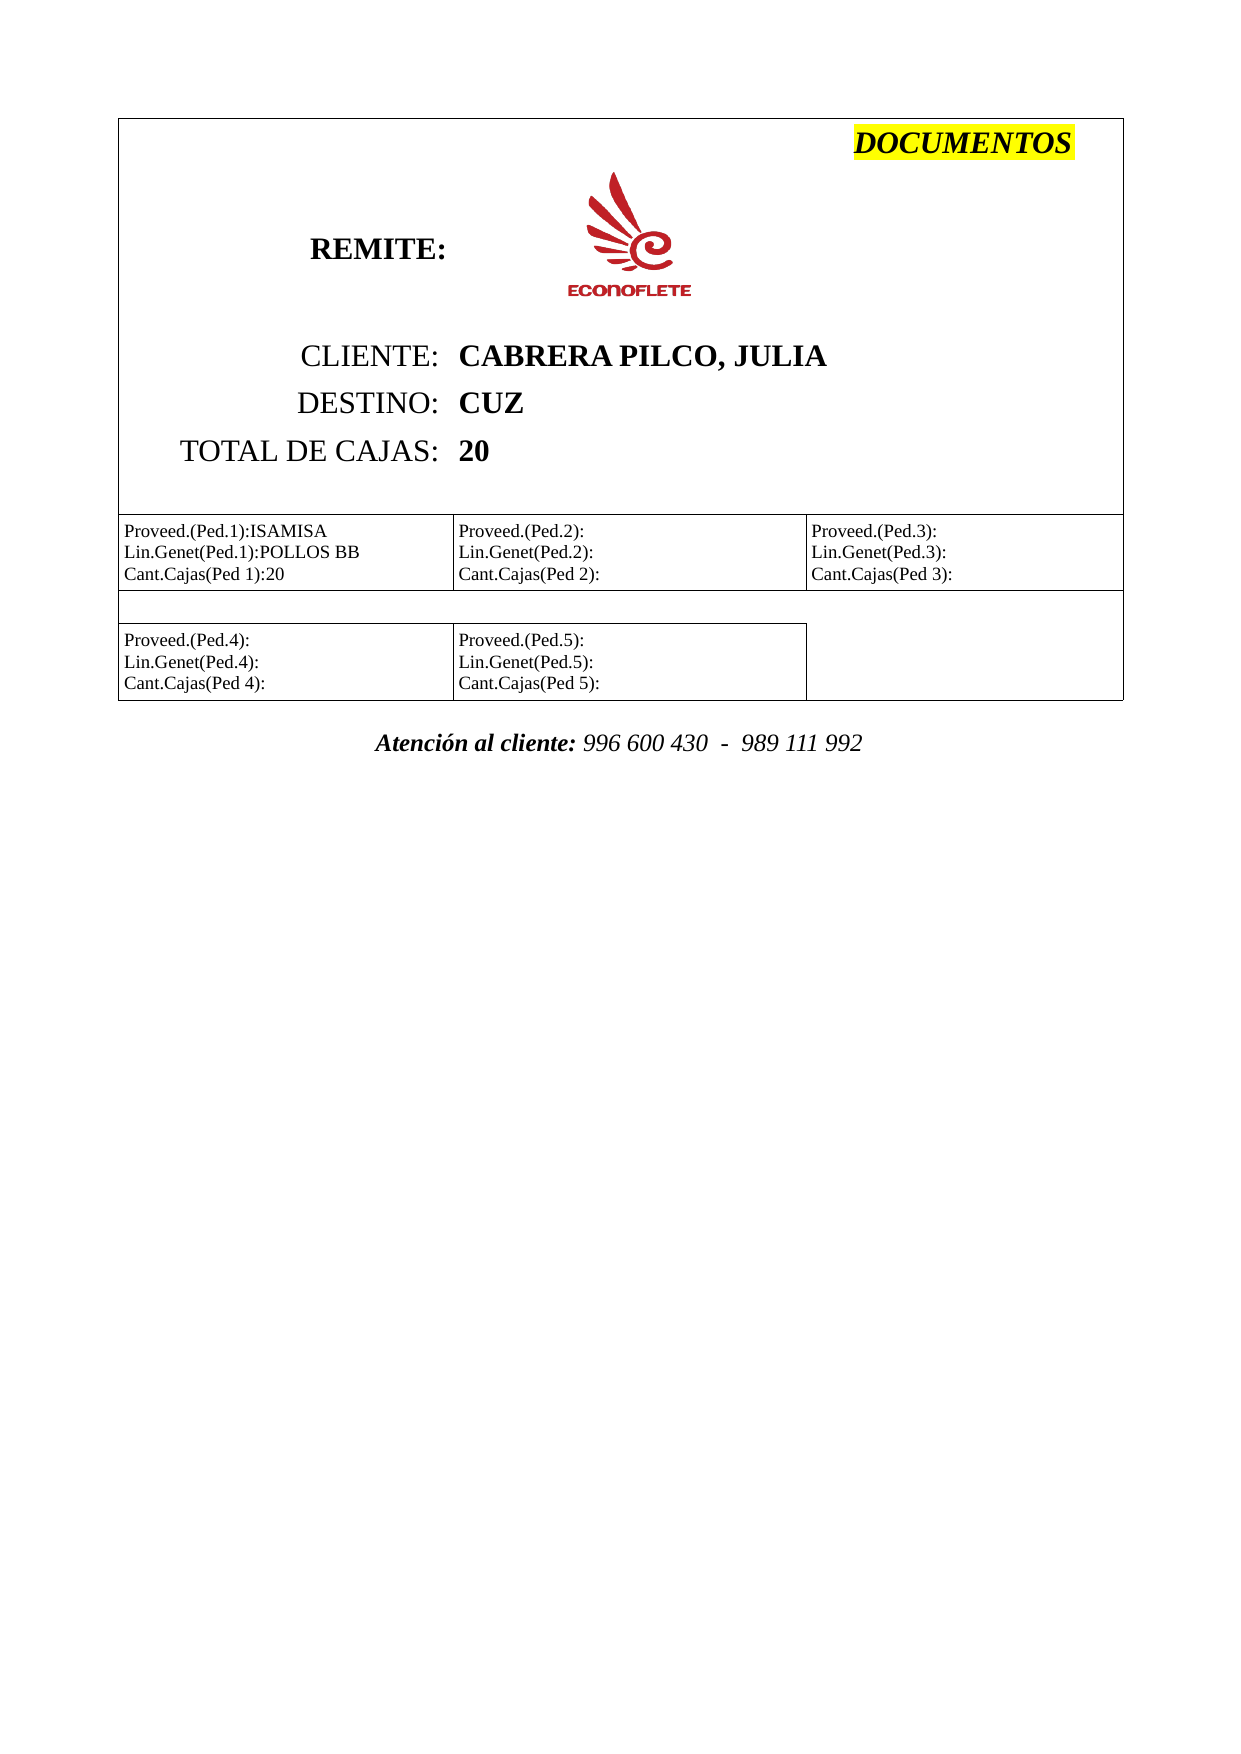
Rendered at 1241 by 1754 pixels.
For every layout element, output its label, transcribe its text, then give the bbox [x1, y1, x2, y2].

table_header [453, 119, 806, 166]
picture [552, 171, 707, 297]
table_cell CUZ [453, 379, 806, 426]
table_cell Proveed.(Ped.5): Lin.Genet(Ped.5): Cant.Cajas(Ped 5): [454, 624, 806, 699]
table_cell [806, 591, 1123, 623]
table_cell [806, 474, 1123, 514]
table_cell 20 [453, 426, 1123, 474]
table_cell DESTINO: [119, 379, 453, 426]
table_cell CABRERA PILCO, JULIA [453, 332, 1123, 379]
table_cell REMITE: [119, 166, 453, 332]
table_cell [806, 166, 1123, 332]
table_cell [453, 591, 806, 623]
table_cell [453, 166, 806, 332]
table_cell [119, 474, 453, 514]
table_cell [807, 623, 1123, 699]
text Atención al cliente: 996 600 430 - 989 111 992 [118, 728, 1122, 757]
table_cell Proveed.(Ped.1):ISAMISA Lin.Genet(Ped.1):POLLOS BB Cant.Cajas(Ped 1):20 [119, 515, 453, 590]
table_cell [119, 591, 453, 623]
table_cell [806, 379, 1123, 426]
table_cell Proveed.(Ped.4): Lin.Genet(Ped.4): Cant.Cajas(Ped 4): [119, 624, 453, 699]
table_header [119, 119, 453, 166]
table_cell TOTAL DE CAJAS: [119, 426, 453, 474]
table_header DOCUMENTOS [806, 119, 1123, 166]
table_cell Proveed.(Ped.2): Lin.Genet(Ped.2): Cant.Cajas(Ped 2): [454, 515, 806, 590]
table_cell Proveed.(Ped.3): Lin.Genet(Ped.3): Cant.Cajas(Ped 3): [807, 515, 1123, 590]
table_cell CLIENTE: [119, 332, 453, 379]
table_cell [453, 474, 806, 514]
